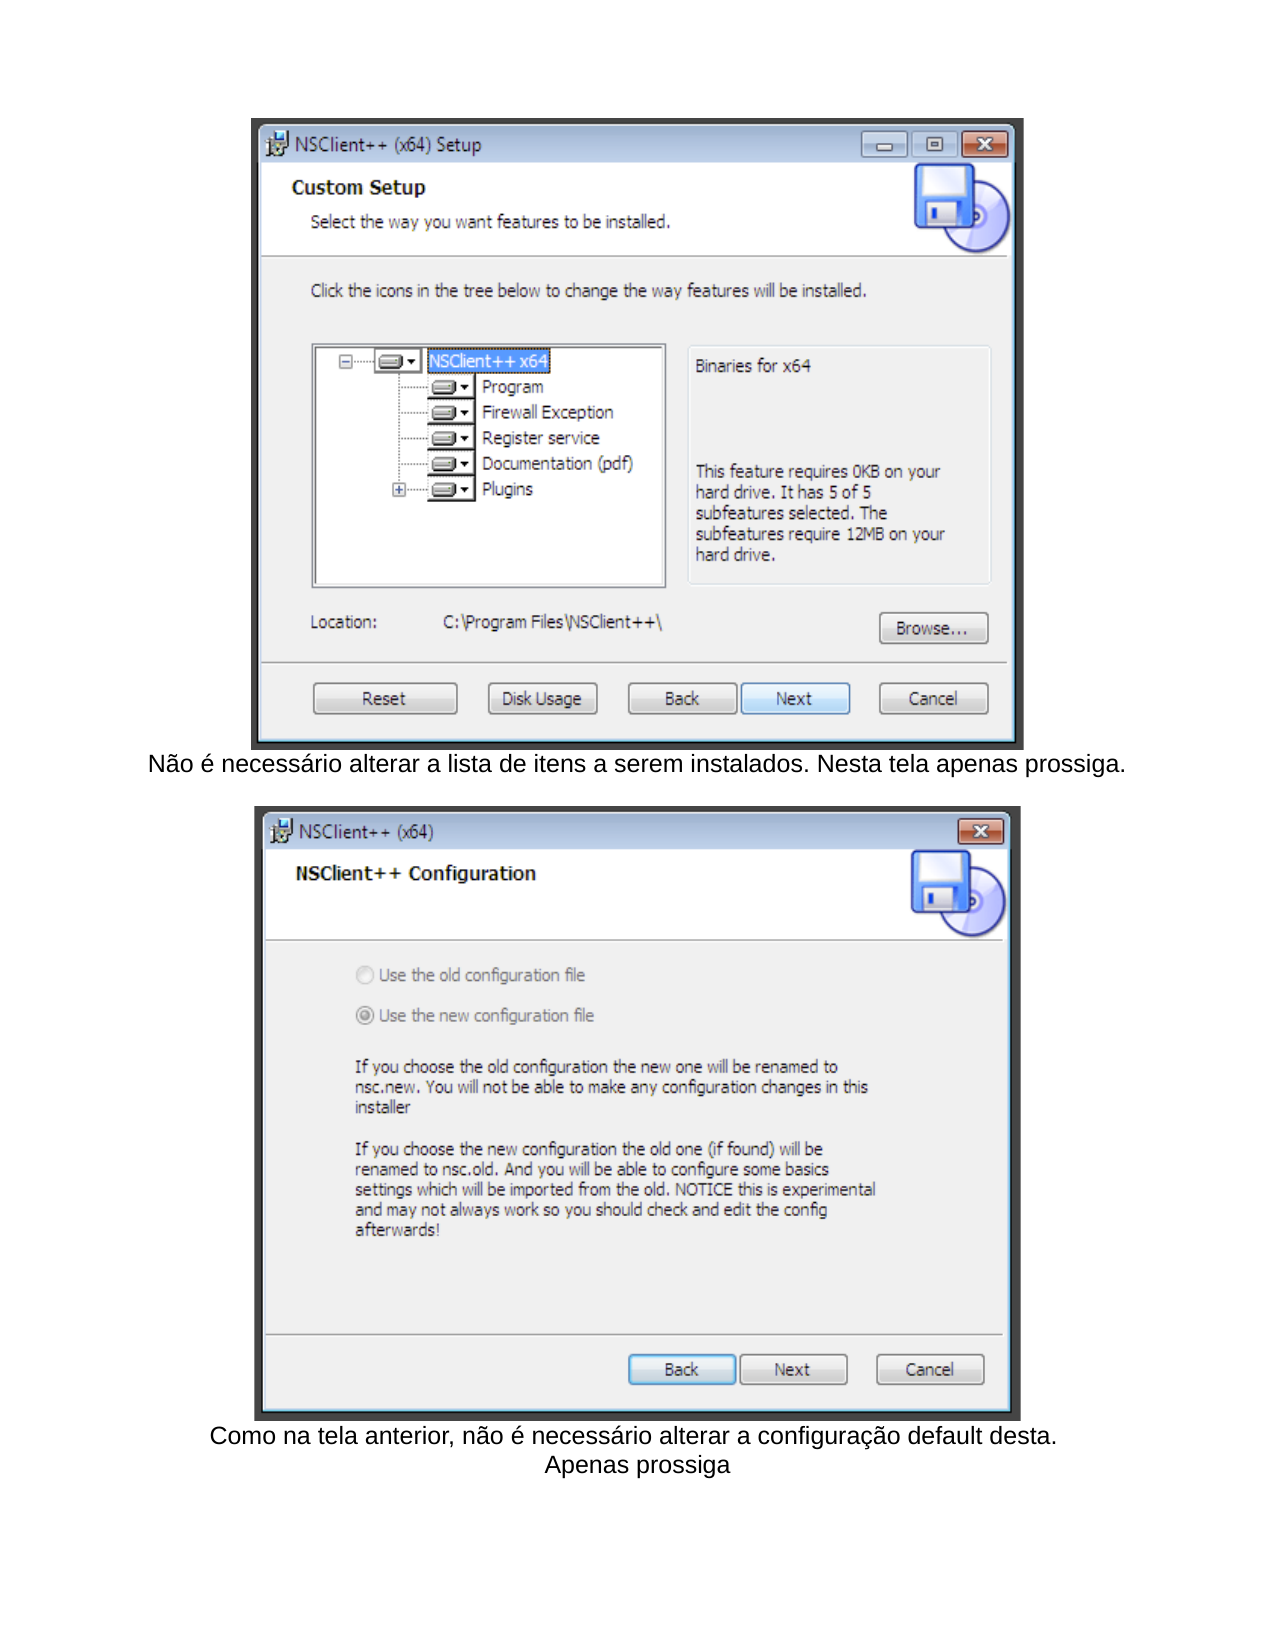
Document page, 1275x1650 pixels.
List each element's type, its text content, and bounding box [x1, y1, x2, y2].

text Não é necessário alterar a lista de itens a serem instalados. Nesta tela apenas prossiga. [118, 118, 1157, 778]
text Apenas prossiga [118, 1450, 1157, 1478]
text Como na tela anterior, não é necessário alterar a configuração default desta. [118, 807, 1157, 1450]
picture [251, 118, 1024, 750]
picture [254, 806, 1021, 1421]
